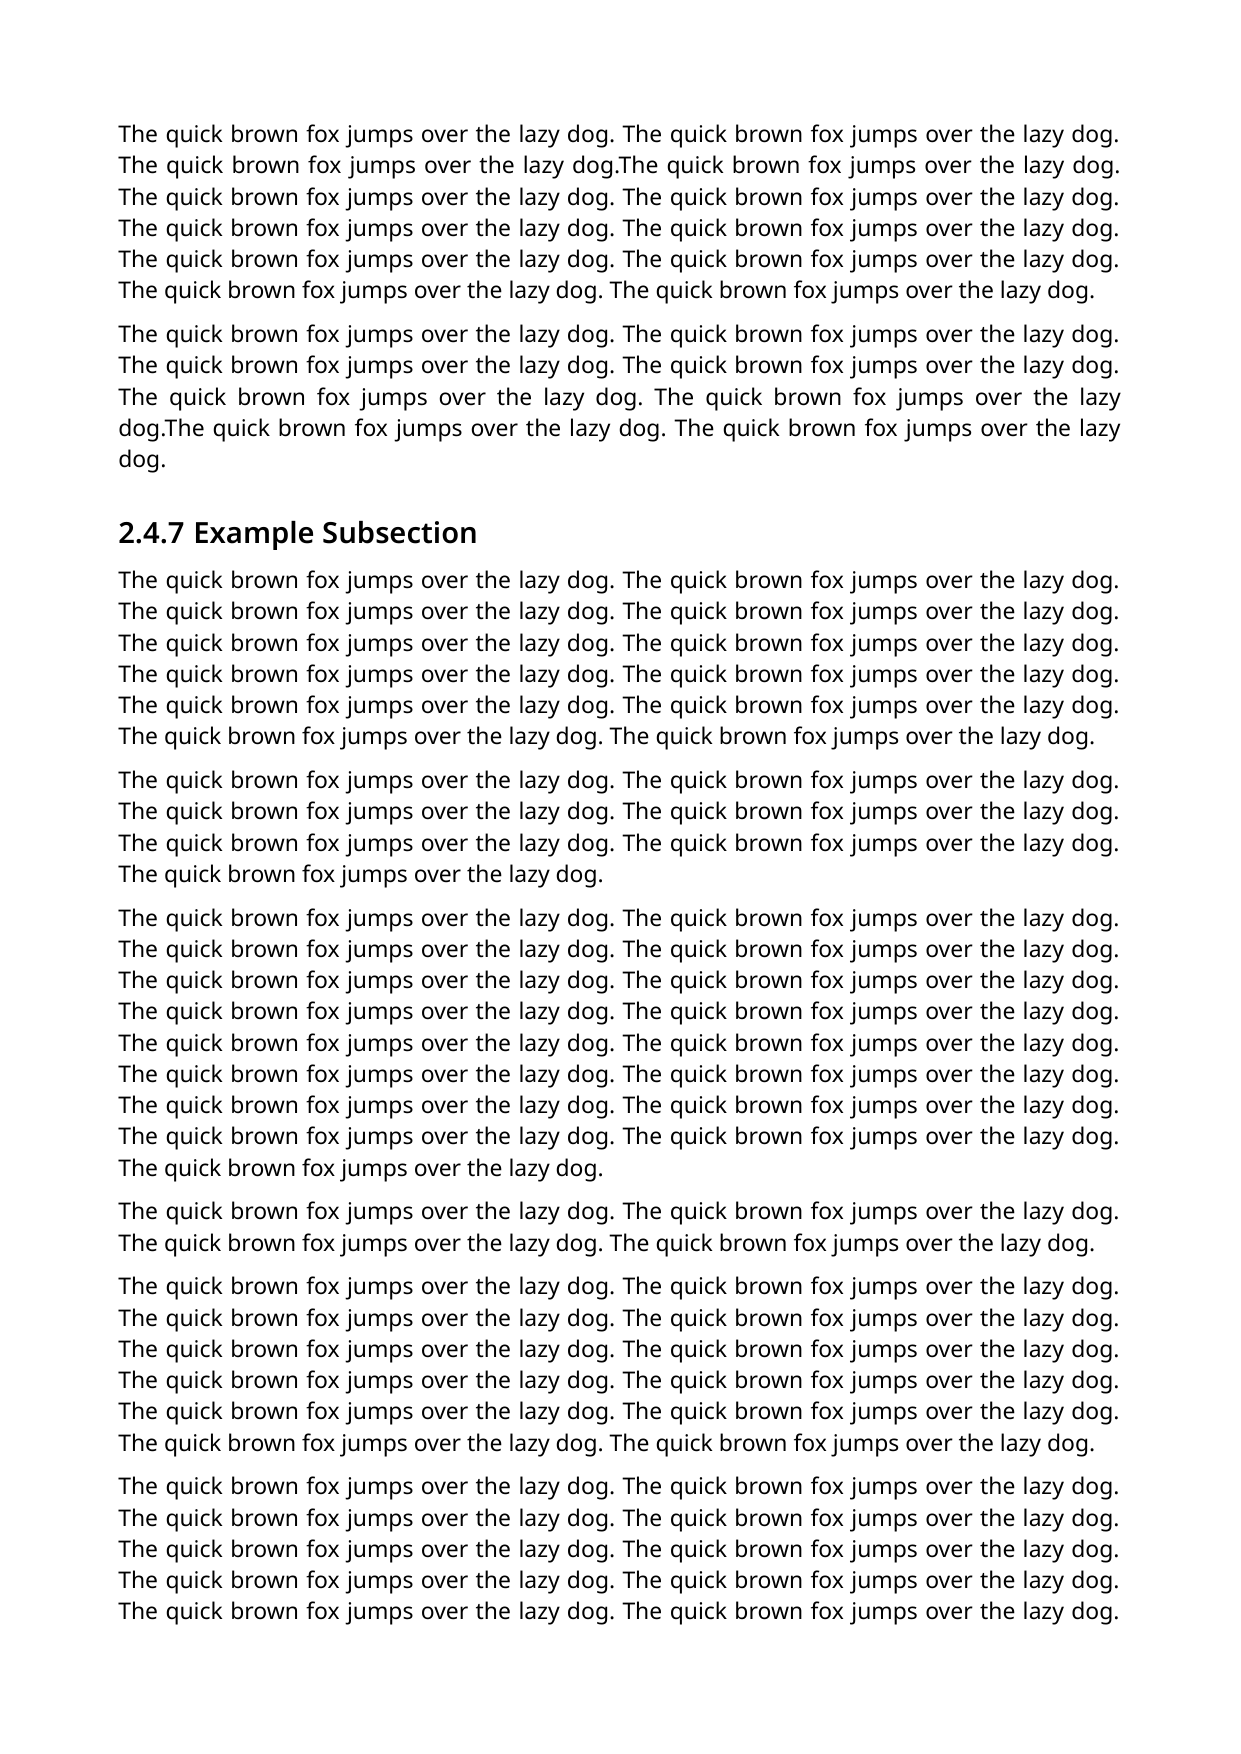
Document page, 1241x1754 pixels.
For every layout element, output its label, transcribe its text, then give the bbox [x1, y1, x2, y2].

text The quick brown fox jumps over the lazy dog. The quick brown fox jumps over the lazy dog. The quick brown fox jumps over the lazy dog. The quick brown fox jumps over the lazy dog. The quick brown fox jumps over the lazy dog. The quick brown fox jumps over the lazy dog. The quick brown fox jumps over the lazy dog. [118, 764, 1122, 889]
text The quick brown fox jumps over the lazy dog. The quick brown fox jumps over the lazy dog. The quick brown fox jumps over the lazy dog. The quick brown fox jumps over the lazy dog. The quick brown fox jumps over the lazy dog. The quick brown fox jumps over the lazy dog.The quick brown fox jumps over the lazy dog. The quick brown fox jumps over the lazy dog. [118, 318, 1122, 474]
text The quick brown fox jumps over the lazy dog. The quick brown fox jumps over the lazy dog. The quick brown fox jumps over the lazy dog. The quick brown fox jumps over the lazy dog. The quick brown fox jumps over the lazy dog. The quick brown fox jumps over the lazy dog. The quick brown fox jumps over the lazy dog. The quick brown fox jumps over the lazy dog. The quick brown fox jumps over the lazy dog. The quick brown fox jumps over the lazy dog. The quick brown fox jumps over the lazy dog. The quick brown fox jumps over the lazy dog. [118, 1270, 1122, 1458]
text The quick brown fox jumps over the lazy dog. The quick brown fox jumps over the lazy dog. The quick brown fox jumps over the lazy dog.The quick brown fox jumps over the lazy dog. The quick brown fox jumps over the lazy dog. The quick brown fox jumps over the lazy dog. The quick brown fox jumps over the lazy dog. The quick brown fox jumps over the lazy dog. The quick brown fox jumps over the lazy dog. The quick brown fox jumps over the lazy dog. The quick brown fox jumps over the lazy dog. The quick brown fox jumps over the lazy dog. [118, 118, 1122, 306]
text The quick brown fox jumps over the lazy dog. The quick brown fox jumps over the lazy dog. The quick brown fox jumps over the lazy dog. The quick brown fox jumps over the lazy dog. The quick brown fox jumps over the lazy dog. The quick brown fox jumps over the lazy dog. The quick brown fox jumps over the lazy dog. The quick brown fox jumps over the lazy dog. The quick brown fox jumps over the lazy dog. The quick brown fox jumps over the lazy dog. The quick brown fox jumps over the lazy dog. The quick brown fox jumps over the lazy dog. The quick brown fox jumps over the lazy dog. The quick brown fox jumps over the lazy dog. The quick brown fox jumps over the lazy dog. The quick brown fox jumps over the lazy dog. The quick brown fox jumps over the lazy dog. [118, 902, 1122, 1183]
text The quick brown fox jumps over the lazy dog. The quick brown fox jumps over the lazy dog. The quick brown fox jumps over the lazy dog. The quick brown fox jumps over the lazy dog. The quick brown fox jumps over the lazy dog. The quick brown fox jumps over the lazy dog. The quick brown fox jumps over the lazy dog. The quick brown fox jumps over the lazy dog. The quick brown fox jumps over the lazy dog. The quick brown fox jumps over the lazy dog. [118, 1470, 1122, 1627]
text The quick brown fox jumps over the lazy dog. The quick brown fox jumps over the lazy dog. The quick brown fox jumps over the lazy dog. The quick brown fox jumps over the lazy dog. The quick brown fox jumps over the lazy dog. The quick brown fox jumps over the lazy dog. The quick brown fox jumps over the lazy dog. The quick brown fox jumps over the lazy dog. The quick brown fox jumps over the lazy dog. The quick brown fox jumps over the lazy dog. The quick brown fox jumps over the lazy dog. The quick brown fox jumps over the lazy dog. [118, 564, 1122, 752]
subtitle Example Subsection [118, 512, 1122, 552]
text The quick brown fox jumps over the lazy dog. The quick brown fox jumps over the lazy dog. The quick brown fox jumps over the lazy dog. The quick brown fox jumps over the lazy dog. [118, 1195, 1122, 1258]
